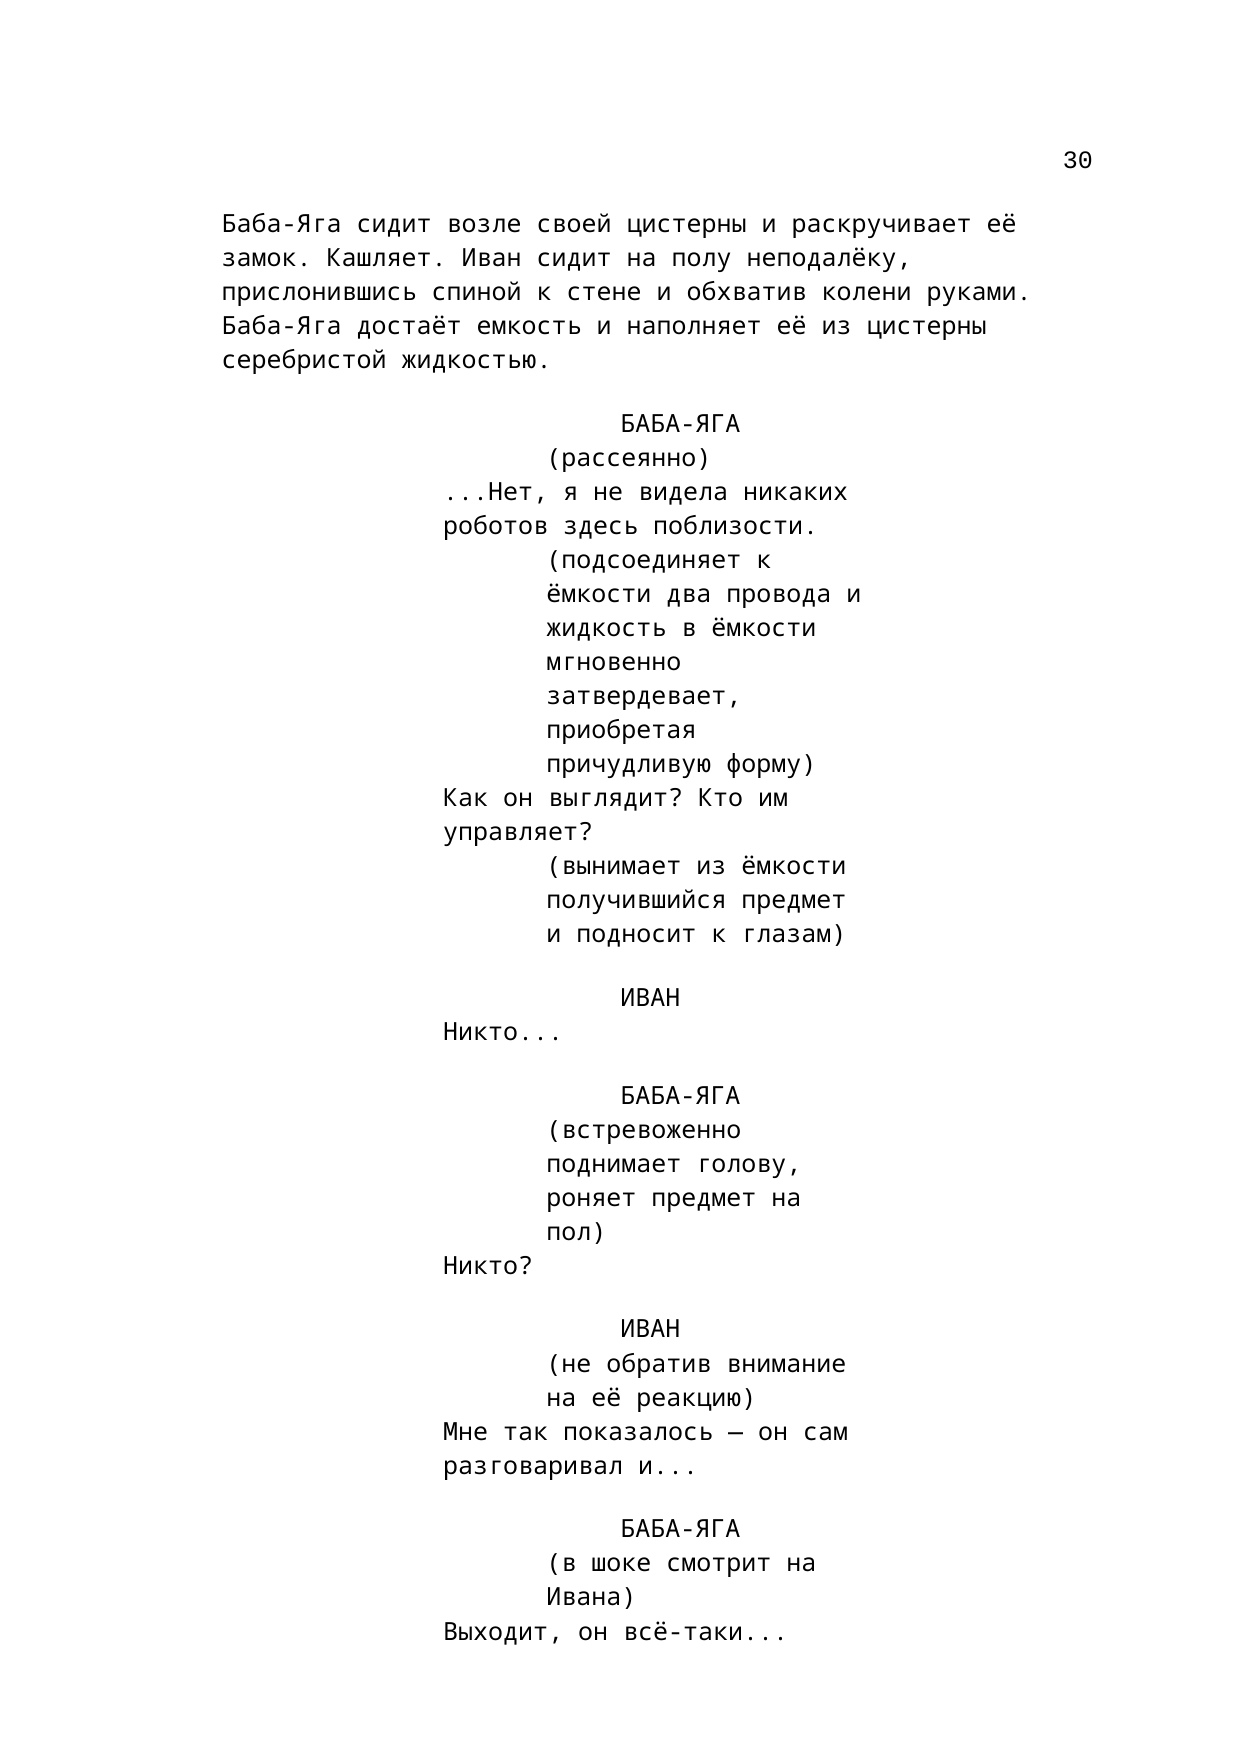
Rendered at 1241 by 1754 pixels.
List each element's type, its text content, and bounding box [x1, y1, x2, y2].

text (не обратив внимание на её реакцию) [546, 1345, 871, 1413]
text Мне так показалось — он сам разговаривал и... [443, 1413, 871, 1481]
text (подсоединяет к ёмкости два провода и жидкость в ёмкости мгновенно затвердевает, приобретая причудливую форму) [546, 541, 871, 780]
text (вынимает из ёмкости получившийся предмет и подносит к глазам) [546, 848, 871, 950]
text ИВАН [620, 980, 1093, 1014]
text БАБА-ЯГА [620, 1077, 1093, 1111]
text Как он выглядит? Кто им управляет? [443, 780, 871, 848]
text ИВАН [620, 1311, 1093, 1345]
text Никто... [443, 1014, 871, 1048]
text Баба-Яга сидит возле своей цистерны и раскручивает её замок. Кашляет. Иван сидит на полу неподалёку, прислонившись спиной к стене и обхватив колени руками. Баба-Яга достаёт емкость и наполняет её из цистерны серебристой жидкостью. [221, 205, 1093, 376]
text ...Нет, я не видела никаких роботов здесь поблизости. [443, 473, 871, 541]
text (встревоженно поднимает голову, роняет предмет на пол) [546, 1111, 871, 1248]
text Никто? [443, 1248, 871, 1282]
text (в шоке смотрит на Ивана) [546, 1545, 871, 1613]
text Выходит, он всё-таки... [443, 1613, 871, 1647]
text БАБА-ЯГА [620, 405, 1093, 439]
text (рассеянно) [546, 439, 871, 473]
text БАБА-ЯГА [620, 1511, 1093, 1545]
